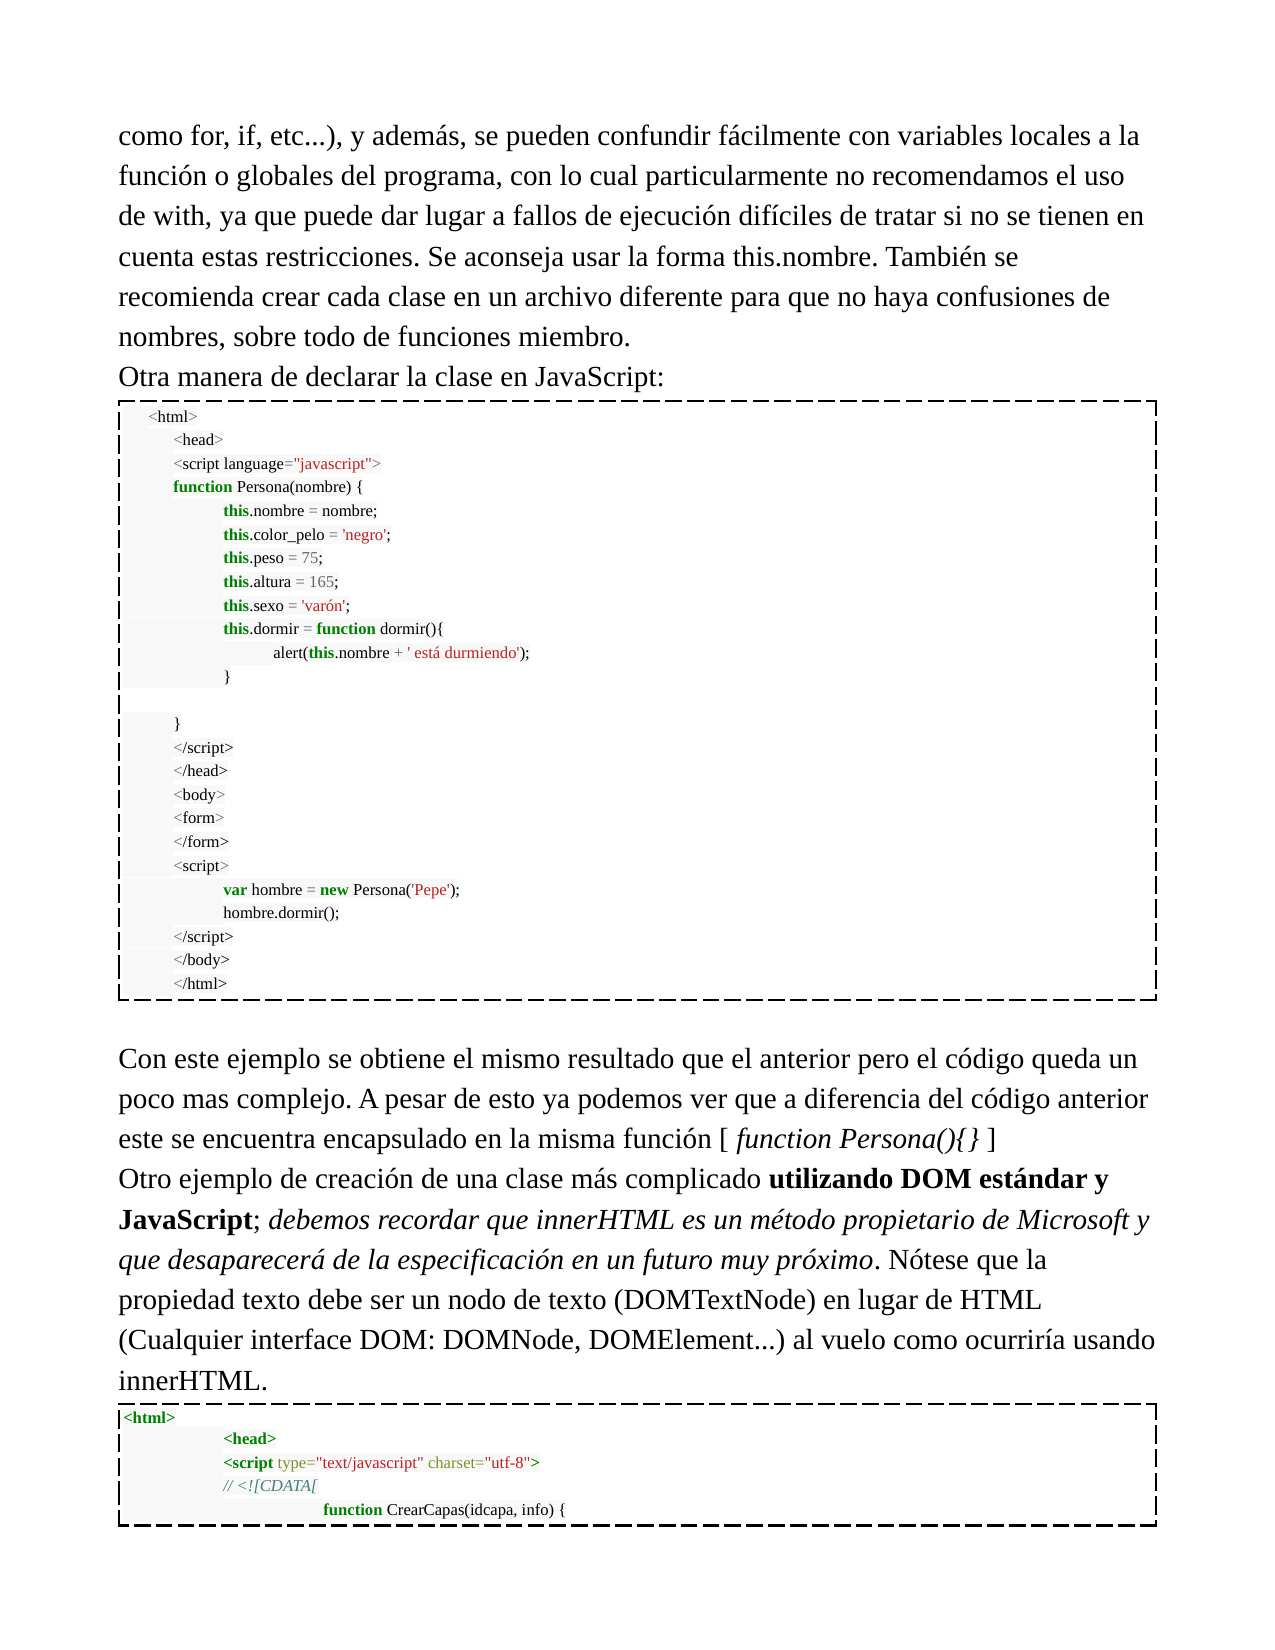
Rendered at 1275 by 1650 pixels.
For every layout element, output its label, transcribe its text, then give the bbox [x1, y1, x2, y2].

text <html> [118, 1403, 1157, 1422]
text </form> [118, 825, 1157, 849]
text } [118, 660, 1157, 688]
text this.color_pelo = 'negro'; [118, 518, 1157, 541]
text <form> [118, 802, 1157, 825]
text <html> [118, 399, 1157, 423]
text function Persona(nombre) { [118, 471, 1157, 494]
text Otro ejemplo de creación de una clase más complicado utilizando DOM estándar y JavaScript; debemos recordar que innerHTML es un método propietario de Microsoft y que desaparecerá de la especificación en un futuro muy próximo. Nótese que la propiedad texto debe ser un nodo de texto (DOMTextNode) en lugar de HTML (Cualquier interface DOM: DOMNode, DOMElement...) al vuelo como ocurriría usando innerHTML. [118, 1162, 1157, 1396]
text Otra manera de declarar la clase en JavaScript: [118, 359, 1157, 393]
text </head> [118, 754, 1157, 778]
text this.nombre = nombre; [118, 494, 1157, 518]
text // <![CDATA[ [118, 1469, 1157, 1493]
text } [118, 707, 1157, 731]
text hombre.dormir(); [118, 896, 1157, 920]
text <script> [118, 849, 1157, 872]
text this.altura = 165; [118, 565, 1157, 589]
text </script> [118, 731, 1157, 754]
text <body> [118, 778, 1157, 802]
text <head> [118, 1422, 1157, 1446]
text <script language="javascript"> [118, 447, 1157, 471]
text this.dormir = function dormir(){ [118, 612, 1157, 636]
text </script> [118, 920, 1157, 943]
text Con este ejemplo se obtiene el mismo resultado que el anterior pero el código queda un poco mas complejo. A pesar de esto ya podemos ver que a diferencia del código anterior este se encuentra encapsulado en la misma función [ function Persona(){} ] [118, 1001, 1157, 1155]
text </body> [118, 943, 1157, 967]
text this.sexo = 'varón'; [118, 589, 1157, 612]
text <script type="text/javascript" charset="utf-8"> [118, 1446, 1157, 1469]
text </html> [118, 967, 1157, 1001]
text alert(this.nombre + ' está durmiendo'); [118, 636, 1157, 660]
text como for, if, etc...), y además, se pueden confundir fácilmente con variables locales a la función o globales del programa, con lo cual particularmente no recomendamos el uso de with, ya que puede dar lugar a fallos de ejecución difíciles de tratar si no se tienen en cuenta estas restricciones. Se aconseja usar la forma this.nombre. También se recomienda crear cada clase en un archivo diferente para que no haya confusiones de nombres, sobre todo de funciones miembro. [118, 118, 1157, 353]
text function CrearCapas(idcapa, info) { [118, 1493, 1157, 1527]
text var hombre = new Persona('Pepe'); [118, 872, 1157, 896]
text this.peso = 75; [118, 541, 1157, 565]
text <head> [118, 423, 1157, 447]
